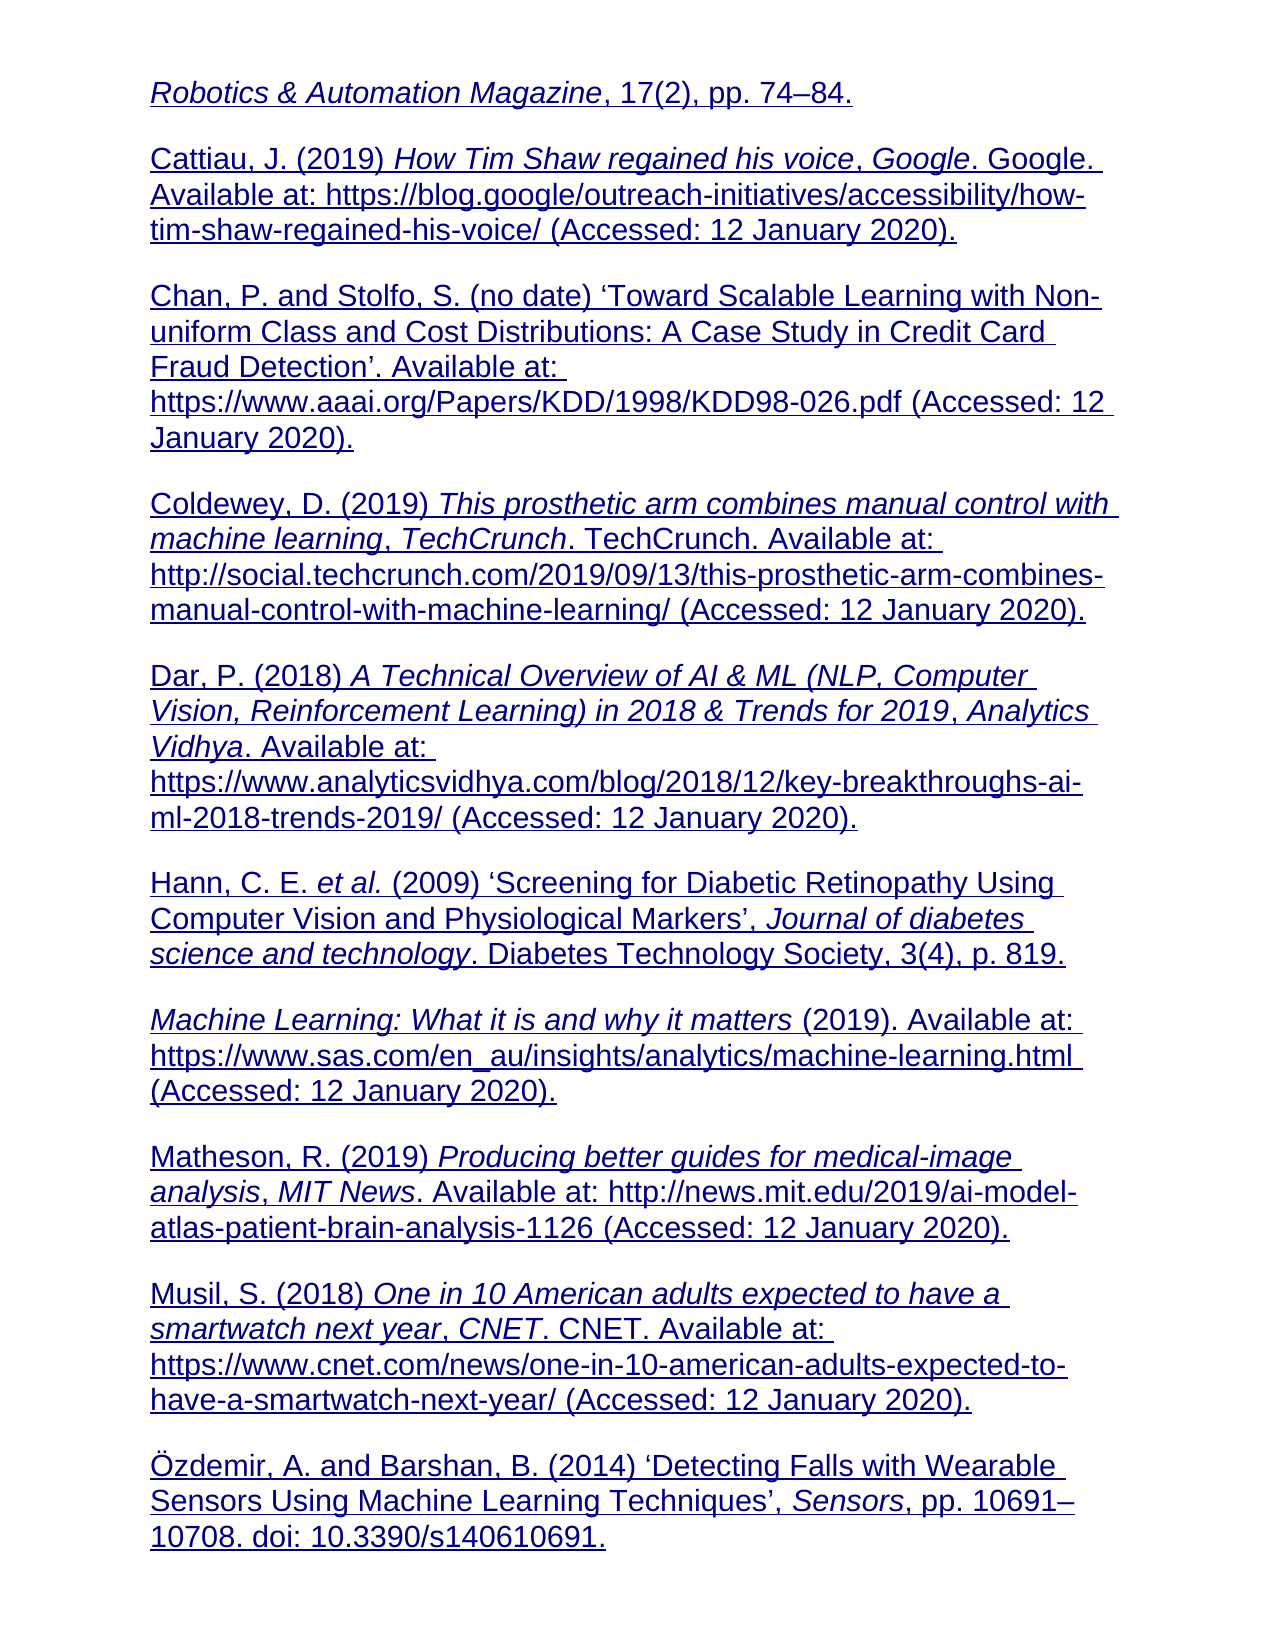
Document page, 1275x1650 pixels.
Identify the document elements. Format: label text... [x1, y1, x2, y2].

text Machine Learning: What it is and why it matters (2019). Available at: https://www.sas.com/en_au/insights/analytics/machine-learning.html (Accessed: 12 January 2020). [150, 1002, 1125, 1108]
text Musil, S. (2018) One in 10 American adults expected to have a smartwatch next year, CNET. CNET. Available at: https://www.cnet.com/news/one-in-10-american-adults-expected-to-have-a-smartwatch-next-year/ (Accessed: 12 January 2020). [150, 1275, 1125, 1417]
text Dar, P. (2018) A Technical Overview of AI & ML (NLP, Computer Vision, Reinforcement Learning) in 2018 & Trends for 2019, Analytics Vidhya. Available at: https://www.analyticsvidhya.com/blog/2018/12/key-breakthroughs-ai-ml-2018-trends-2019/ (Accessed: 12 January 2020). [150, 657, 1125, 834]
text Hann, C. E. et al. (2009) ‘Screening for Diabetic Retinopathy Using Computer Vision and Physiological Markers’, Journal of diabetes science and technology. Diabetes Technology Society, 3(4), p. 819. [150, 865, 1125, 971]
text Cattiau, J. (2019) How Tim Shaw regained his voice, Google. Google. Available at: https://blog.google/outreach-initiatives/accessibility/how-tim-shaw-regained-his-voice/ (Accessed: 12 January 2020). [150, 141, 1125, 247]
text Matheson, R. (2019) Producing better guides for medical-image analysis, MIT News. Available at: http://news.mit.edu/2019/ai-model-atlas-patient-brain-analysis-1126 (Accessed: 12 January 2020). [150, 1139, 1125, 1245]
text Robotics & Automation Magazine, 17(2), pp. 74–84. [150, 75, 1125, 110]
text Özdemir, A. and Barshan, B. (2014) ‘Detecting Falls with Wearable Sensors Using Machine Learning Techniques’, Sensors, pp. 10691–10708. doi: 10.3390/s140610691. [150, 1448, 1125, 1554]
text Chan, P. and Stolfo, S. (no date) ‘Toward Scalable Learning with Non-uniform Class and Cost Distributions: A Case Study in Credit Card Fraud Detection’. Available at: https://www.aaai.org/Papers/KDD/1998/KDD98-026.pdf (Accessed: 12 January 2020). [150, 278, 1125, 455]
text Coldewey, D. (2019) This prosthetic arm combines manual control with machine learning, TechCrunch. TechCrunch. Available at: http://social.techcrunch.com/2019/09/13/this-prosthetic-arm-combines-manual-control-with-machine-learning/ (Accessed: 12 January 2020). [150, 485, 1125, 627]
